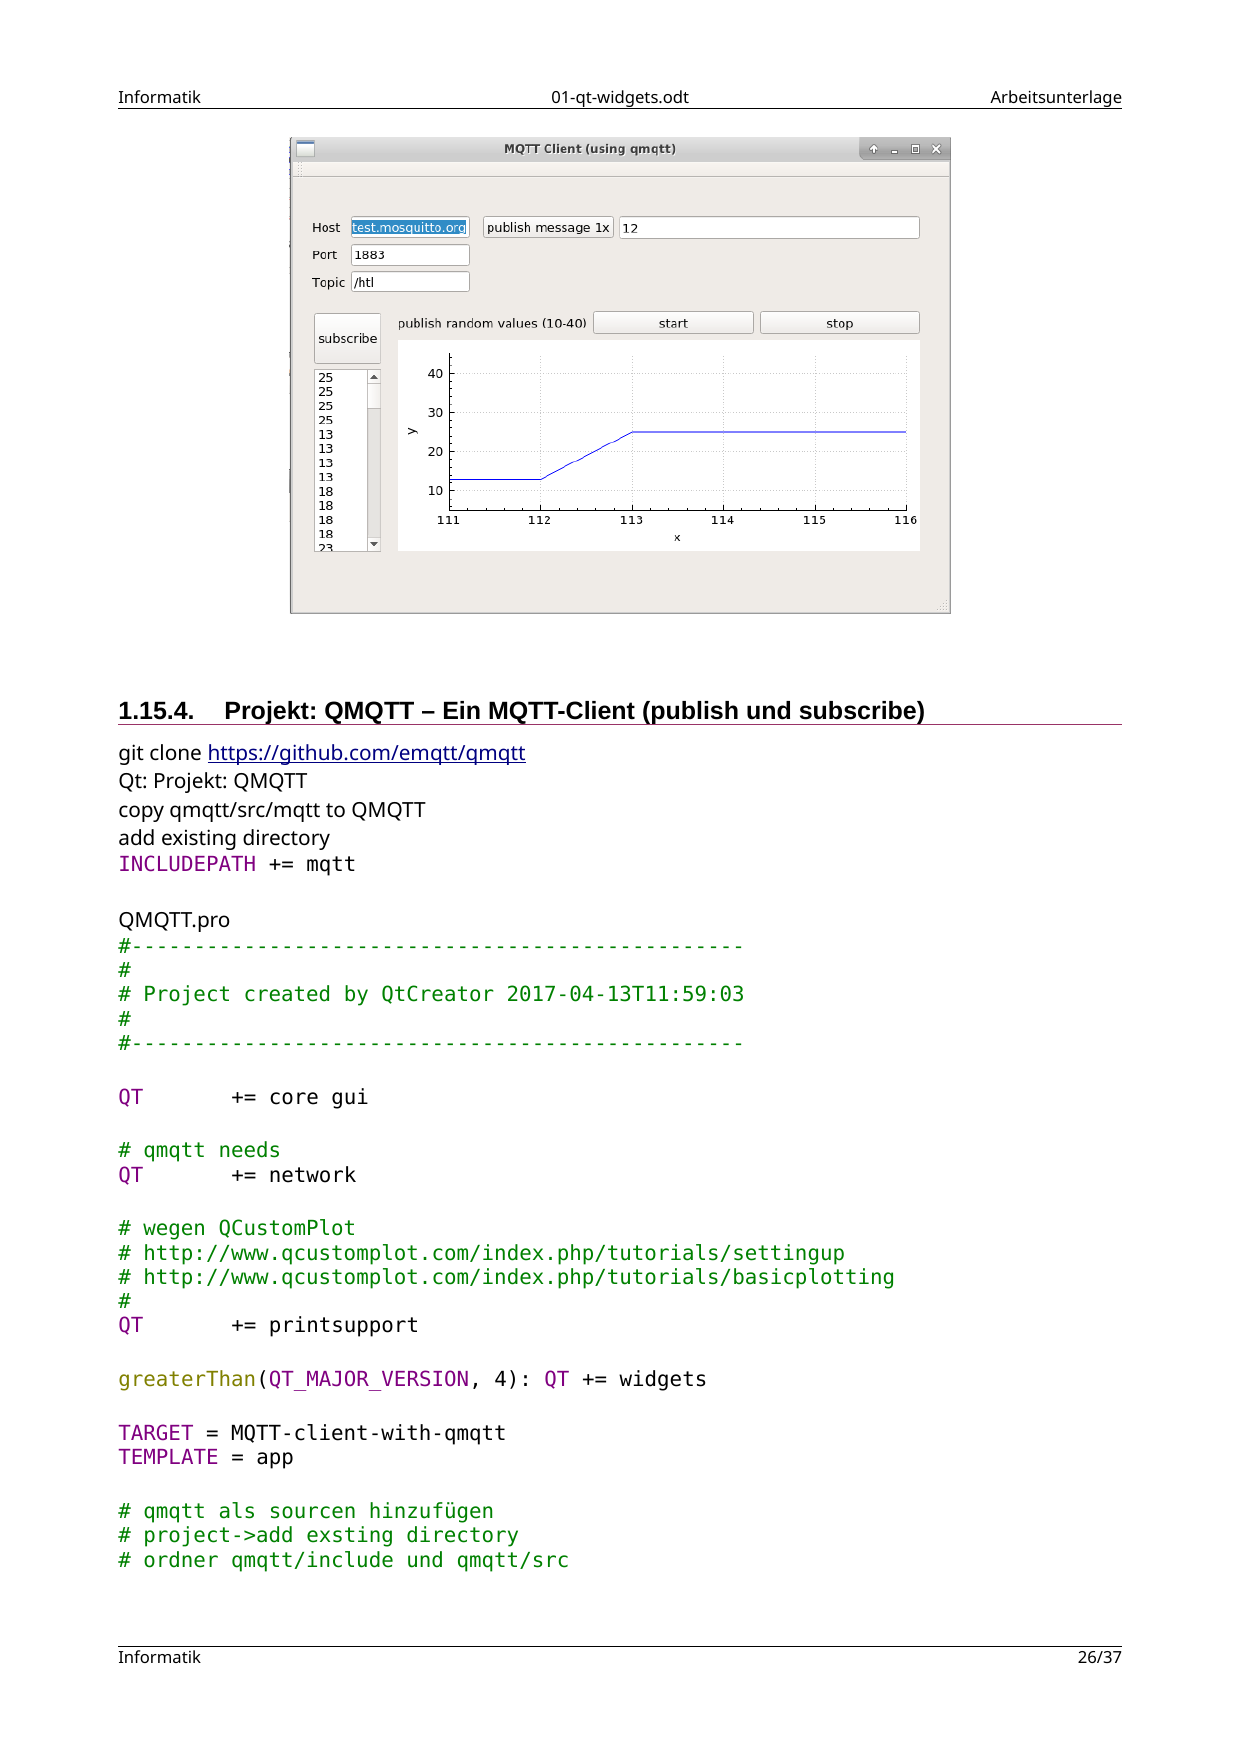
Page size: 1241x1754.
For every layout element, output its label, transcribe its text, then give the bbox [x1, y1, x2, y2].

text # http://www.qcustomplot.com/index.php/tutorials/settingup [118, 1241, 1122, 1265]
text QT += network [118, 1163, 1122, 1187]
text # ordner qmqtt/include und qmqtt/src [118, 1548, 1122, 1572]
text # Project created by QtCreator 2017-04-13T11:59:03 [118, 982, 1122, 1007]
text add existing directory [118, 823, 1122, 852]
subtitle Projekt: QMQTT – Ein MQTT-Client (publish und subscribe) [118, 696, 1122, 724]
text Qt: Projekt: QMQTT [118, 766, 1122, 795]
text # qmqtt needs [118, 1138, 1122, 1163]
text #------------------------------------------------- [118, 934, 1122, 958]
text # [118, 1289, 1122, 1313]
text copy qmqtt/src/mqtt to QMQTT [118, 795, 1122, 823]
text greaterThan(QT_MAJOR_VERSION, 4): QT += widgets [118, 1367, 1122, 1392]
text TEMPLATE = app [118, 1445, 1122, 1469]
text QMQTT.pro [118, 905, 1122, 934]
text TARGET = MQTT-client-with-qmqtt [118, 1421, 1122, 1445]
text QT += printsupport [118, 1313, 1122, 1338]
text QT += core gui [118, 1085, 1122, 1109]
text # [118, 958, 1122, 982]
text # qmqtt als sourcen hinzufügen [118, 1499, 1122, 1523]
text git clone https://github.com/emqtt/qmqtt [118, 738, 1122, 766]
text # http://www.qcustomplot.com/index.php/tutorials/basicplotting [118, 1265, 1122, 1289]
text # [118, 1007, 1122, 1031]
text INCLUDEPATH += mqtt [118, 852, 1122, 876]
text #------------------------------------------------- [118, 1031, 1122, 1055]
text # project->add exsting directory [118, 1523, 1122, 1548]
picture [289, 137, 951, 614]
text # wegen QCustomPlot [118, 1216, 1122, 1241]
